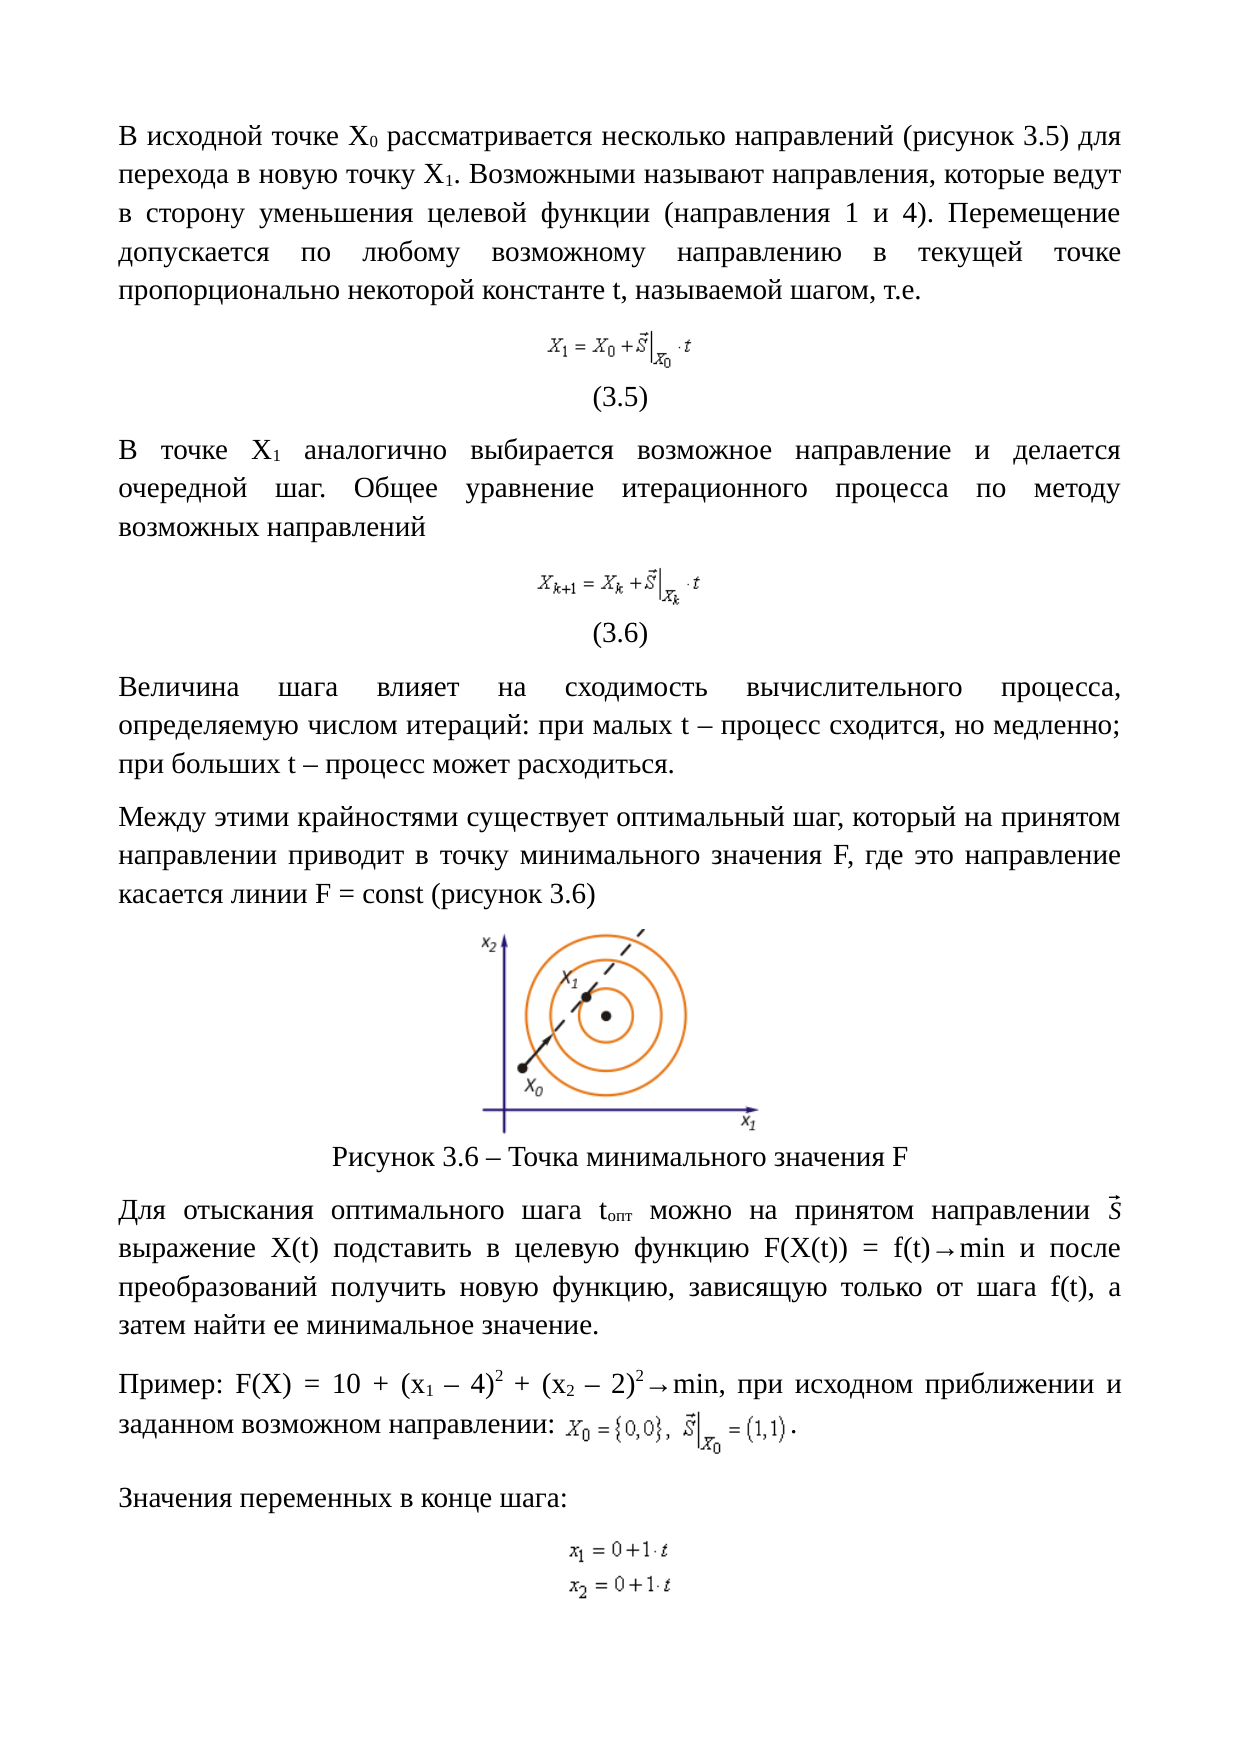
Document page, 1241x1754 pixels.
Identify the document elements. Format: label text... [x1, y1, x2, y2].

text Между этими крайностями существует оптимальный шаг, который на принятом направлении приводит в точку минимального значения F, где это направление касается линии F = const (рисунок 3.6) [118, 799, 1122, 909]
picture [544, 325, 696, 374]
text Для отыскания оптимального шага tопт можно на принятом направлении выражение X(t) подставить в целевую функцию F(X(t)) = f(t)→min и после преобразований получить новую функцию, зависящую только от шага f(t), а затем найти ее минимальное значение. [118, 1192, 1122, 1341]
picture [535, 562, 706, 611]
text В точке X1 аналогично выбирается возможное направление и делается очередной шаг. Общее уравнение итерационного процесса по методу возможных направлений [118, 432, 1122, 543]
picture [564, 1533, 677, 1604]
picture [562, 1406, 790, 1461]
text В исходной точке X0 рассматривается несколько направлений (рисунок 3.5) для перехода в новую точку X1. Возможными называют направления, которые ведут в сторону уменьшения целевой функции (направления 1 и 4). Перемещение допускается по любому возможному направлению в текущей точке пропорционально некоторой константе t, называемой шагом, т.е. [118, 118, 1122, 306]
text Значения переменных в конце шага: [118, 1481, 1122, 1514]
text Величина шага влияет на сходимость вычислительного процесса, определяемую числом итераций: при малых t – процесс сходится, но медленно; при больших t – процесс может расходиться. [118, 669, 1122, 779]
text (3.5) [118, 325, 1122, 412]
picture [481, 929, 759, 1134]
text (3.6) [118, 562, 1122, 649]
text Пример: F(X) = 10 + (x1 – 4)2 + (x2 – 2)2→min, при исходном приближении и заданном возможном направлении: . [118, 1361, 1122, 1461]
text Рисунок 3.6 – Точка минимального значения F [118, 929, 1122, 1172]
